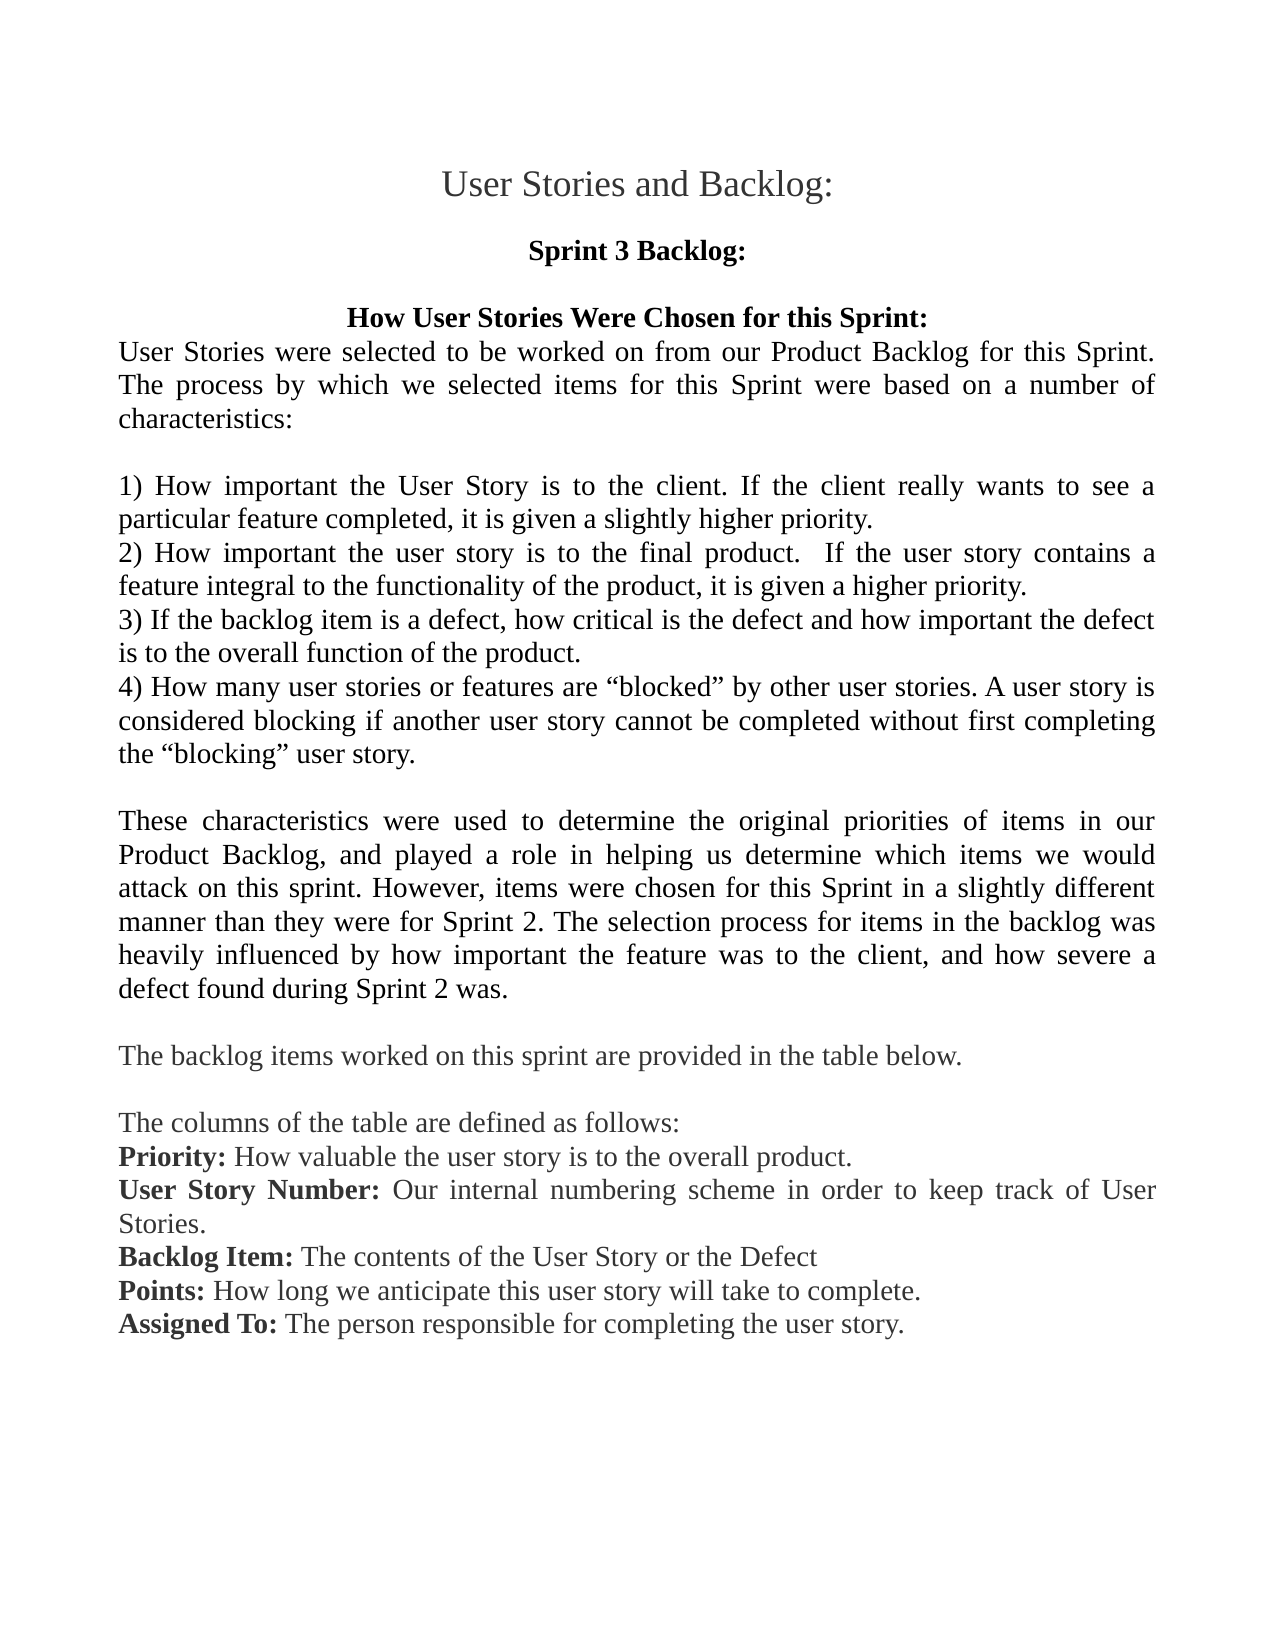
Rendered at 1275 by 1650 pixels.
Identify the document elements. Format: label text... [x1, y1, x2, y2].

text Priority: How valuable the user story is to the overall product. [118, 1139, 1157, 1172]
text 1) How important the User Story is to the client. If the client really wants to see a particular feature completed, it is given a slightly higher priority. [118, 468, 1157, 535]
text 3) If the backlog item is a defect, how critical is the defect and how important the defect is to the overall function of the product. [118, 602, 1157, 669]
text User Stories and Backlog: [118, 161, 1157, 204]
text Assigned To: The person responsible for completing the user story. [118, 1306, 1157, 1340]
text How User Stories Were Chosen for this Sprint: [118, 300, 1157, 334]
text User Stories were selected to be worked on from our Product Backlog for this Sprint. The process by which we selected items for this Sprint were based on a number of characteristics: [118, 334, 1157, 434]
text User Story Number: Our internal numbering scheme in order to keep track of User Stories. [118, 1172, 1157, 1239]
text The columns of the table are defined as follows: [118, 1105, 1157, 1139]
text Sprint 3 Backlog: [118, 233, 1157, 267]
text These characteristics were used to determine the original priorities of items in our Product Backlog, and played a role in helping us determine which items we would attack on this sprint. However, items were chosen for this Sprint in a slightly different manner than they were for Sprint 2. The selection process for items in the backlog was heavily influenced by how important the feature was to the client, and how severe a defect found during Sprint 2 was. [118, 803, 1157, 1004]
text Points: How long we anticipate this user story will take to complete. [118, 1273, 1157, 1306]
text Backlog Item: The contents of the User Story or the Defect [118, 1239, 1157, 1273]
text 4) How many user stories or features are “blocked” by other user stories. A user story is considered blocking if another user story cannot be completed without first completing the “blocking” user story. [118, 669, 1157, 770]
text 2) How important the user story is to the final product. If the user story contains a feature integral to the functionality of the product, it is given a higher priority. [118, 535, 1157, 602]
text The backlog items worked on this sprint are provided in the table below. [118, 1038, 1157, 1072]
